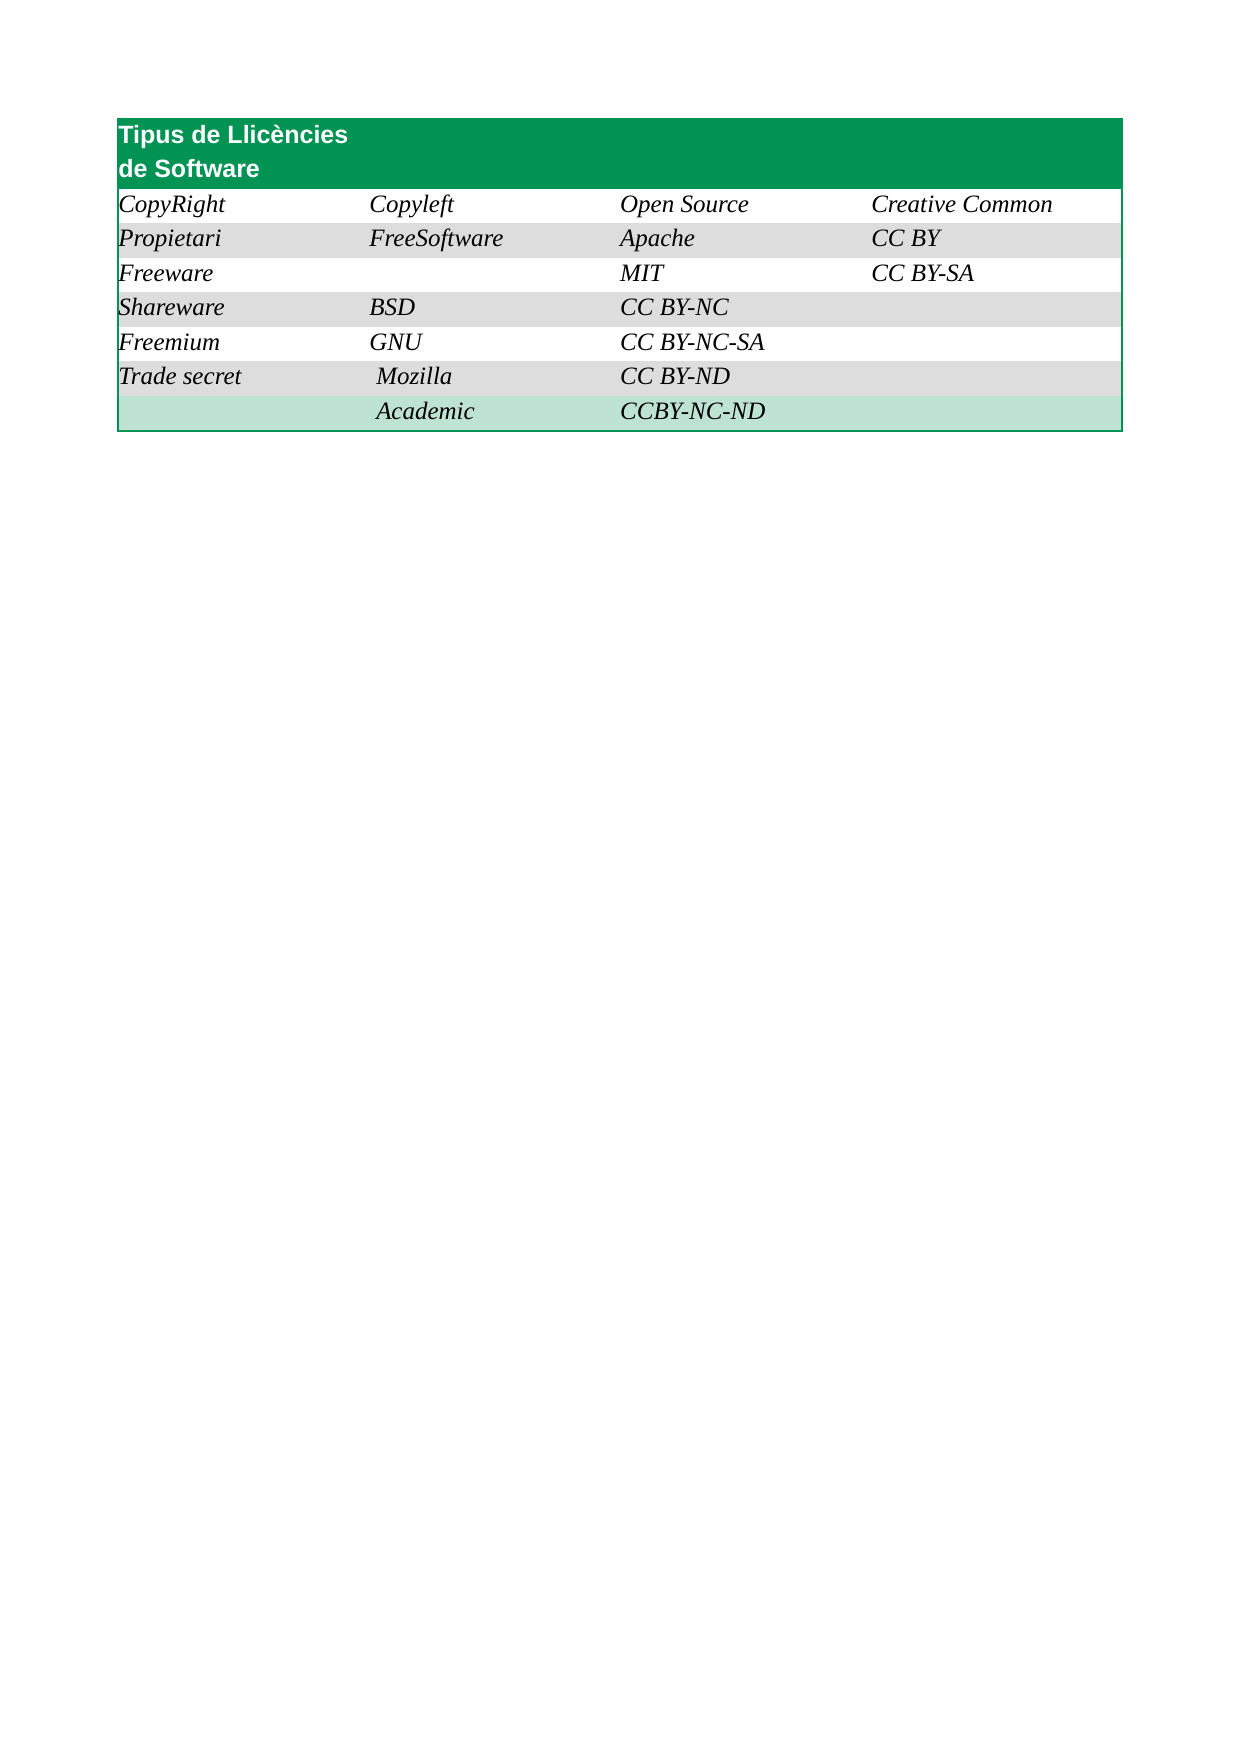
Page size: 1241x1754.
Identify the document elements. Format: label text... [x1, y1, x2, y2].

table_cell [871, 361, 1121, 396]
table_cell BSD [369, 292, 620, 327]
table_cell Mozilla [369, 361, 620, 396]
table_cell CC BY-ND [620, 361, 871, 396]
table_cell Apache [620, 223, 871, 258]
table_cell [369, 258, 620, 292]
table_cell Copyleft [369, 189, 620, 223]
table_cell Creative Common [871, 189, 1121, 223]
table_cell CC BY-NC [620, 292, 871, 327]
table_cell FreeSoftware [369, 223, 620, 258]
table_cell GNU [369, 327, 620, 361]
table_cell Academic [369, 396, 620, 430]
table_cell [871, 327, 1121, 361]
table_cell [119, 396, 369, 430]
table_header Tipus de Llicències de Software [119, 120, 369, 189]
table_cell CCBY-NC-ND [620, 396, 871, 430]
table_cell Freemium [119, 327, 369, 361]
table_cell CC BY-SA [871, 258, 1121, 292]
table_cell MIT [620, 258, 871, 292]
table_header [620, 120, 871, 189]
table_cell Freeware [119, 258, 369, 292]
table_cell Open Source [620, 189, 871, 223]
table_cell [871, 292, 1121, 327]
table_cell CC BY [871, 223, 1121, 258]
table_cell [871, 396, 1121, 430]
table_cell Shareware [119, 292, 369, 327]
table_header [871, 120, 1121, 189]
table_cell CC BY-NC-SA [620, 327, 871, 361]
table_cell Trade secret [119, 361, 369, 396]
table_cell CopyRight [119, 189, 369, 223]
table_cell Propietari [119, 223, 369, 258]
table_header [369, 120, 620, 189]
